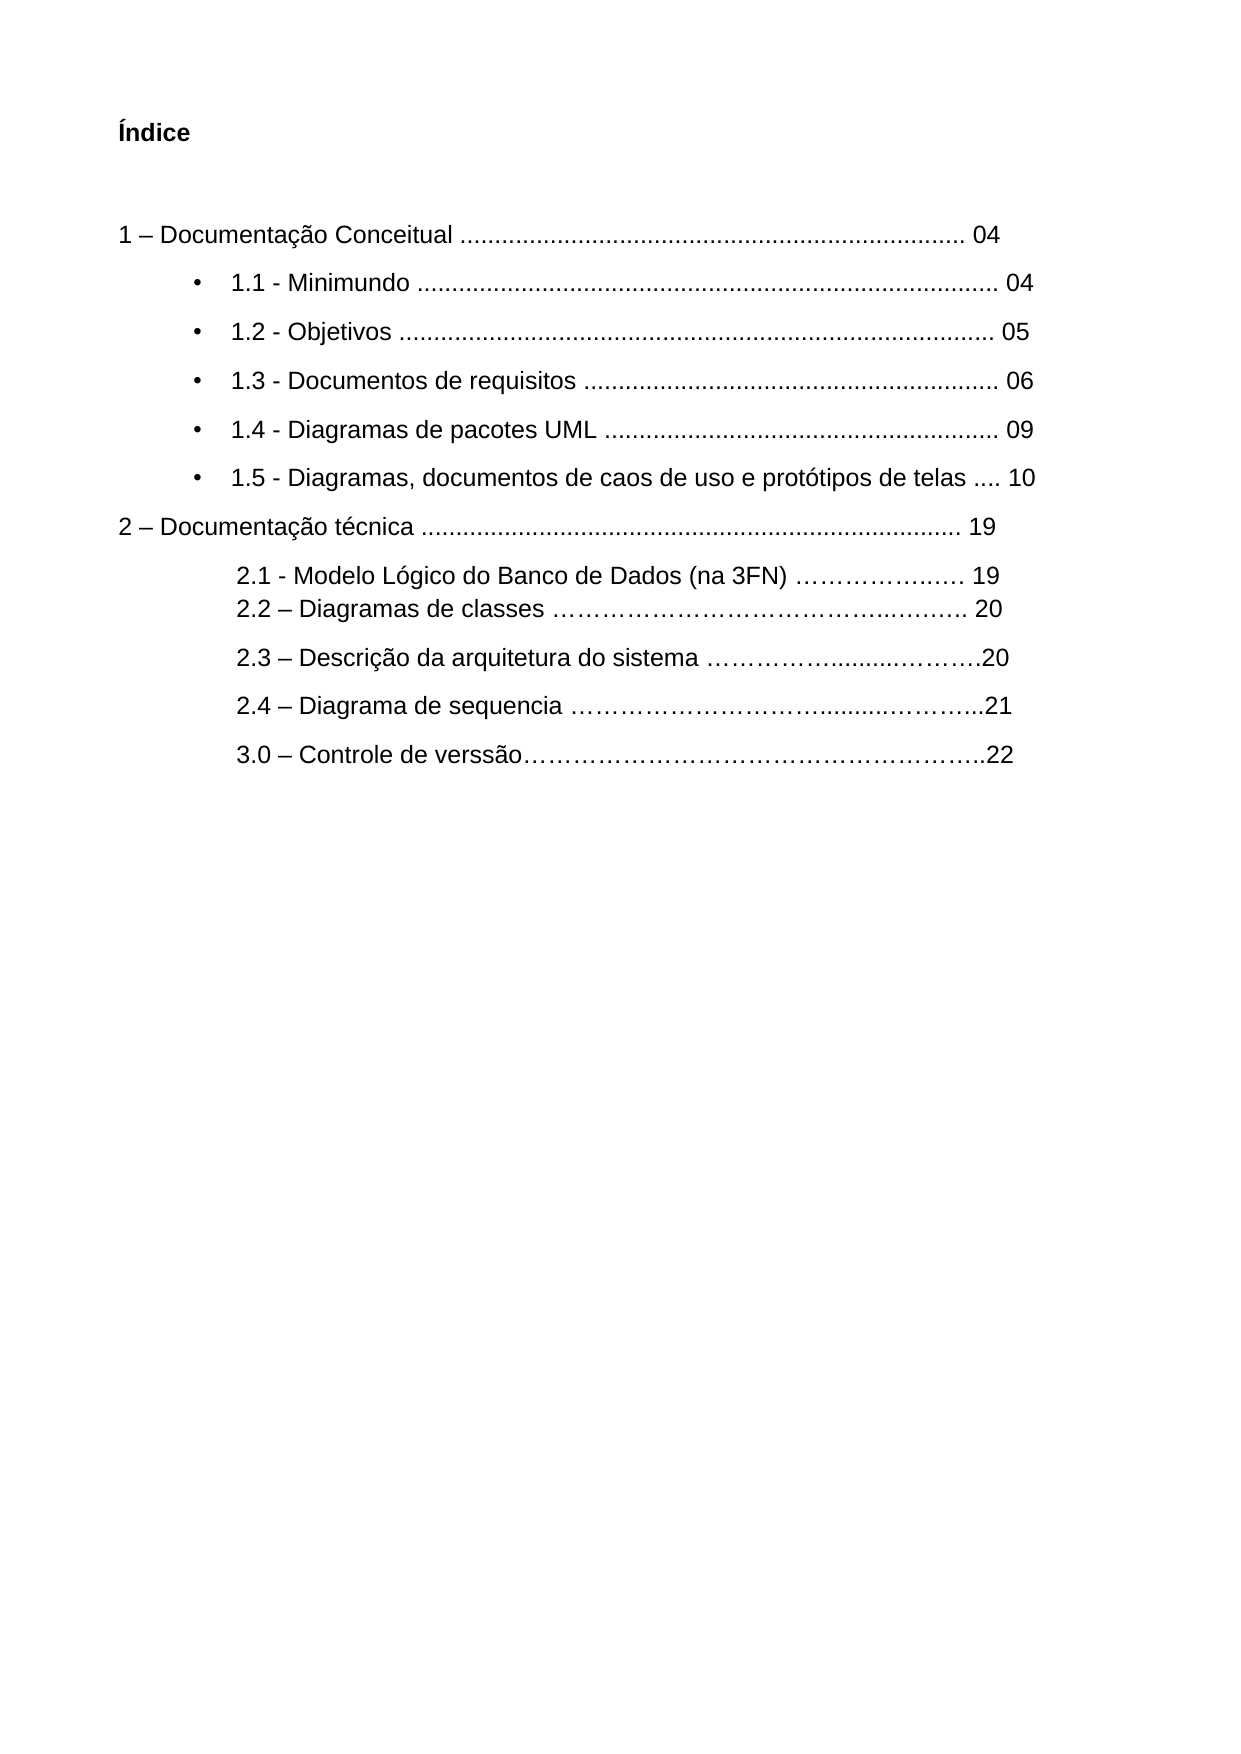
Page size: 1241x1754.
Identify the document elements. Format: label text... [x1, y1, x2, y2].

text 1 – Documentação Conceitual ......................................................................... 04 [118, 220, 1122, 248]
text 3.0 – Controle de verssão………………………………………………..22 [118, 740, 1122, 768]
text 2.1 - Modelo Lógico do Banco de Dados (na 3FN) ……………..…. 19 2.2 – Diagramas de classes …………………………………...….….. 20 [118, 561, 1122, 623]
list 1.3 - Documentos de requisitos ............................................................ 06 [156, 366, 1122, 395]
text 2.4 – Diagrama de sequencia …………………………..........………...21 [118, 691, 1122, 720]
list 1.1 - Minimundo .................................................................................... 04 [156, 268, 1122, 297]
text 2.3 – Descrição da arquitetura do sistema ……………..........……….20 [118, 642, 1122, 671]
list 1.4 - Diagramas de pacotes UML ......................................................... 09 [156, 415, 1122, 443]
list 1.5 - Diagramas, documentos de caos de uso e protótipos de telas .... 10 [156, 463, 1122, 492]
text Índice [118, 118, 1122, 147]
text 2 – Documentação técnica .............................................................................. 19 [118, 512, 1122, 541]
list 1.2 - Objetivos ...................................................................................... 05 [156, 317, 1122, 346]
